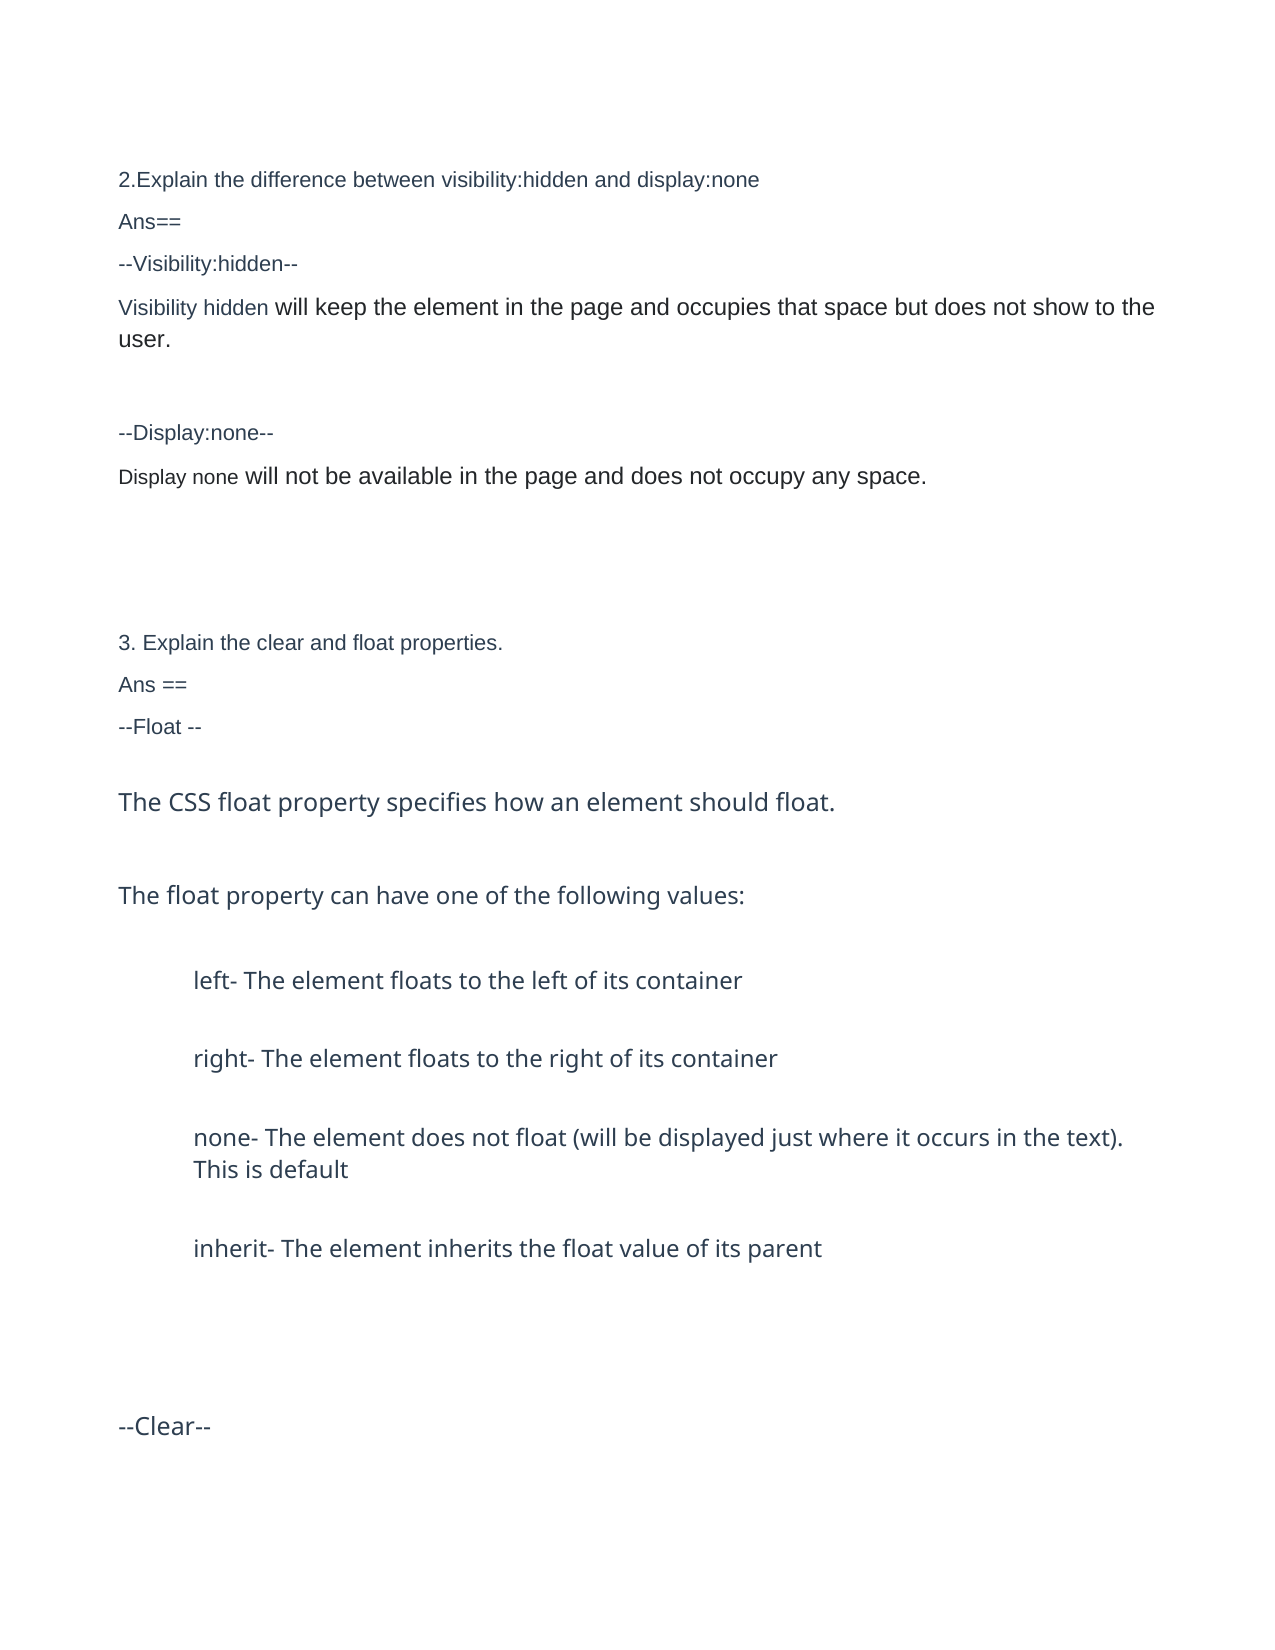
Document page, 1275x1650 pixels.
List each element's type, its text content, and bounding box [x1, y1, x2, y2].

text Ans == [118, 672, 1157, 697]
text Display none will not be available in the page and does not occupy any space. [118, 462, 1157, 489]
text --Float -- [118, 714, 1157, 739]
text none- The element does not float (will be displayed just where it occurs in the text). This is default [193, 1120, 1157, 1186]
text --Clear-- [118, 1408, 1157, 1442]
text The CSS float property specifies how an element should float. [118, 785, 1157, 819]
text inherit- The element inherits the float value of its parent [193, 1231, 1157, 1264]
text left- The element floats to the left of its container [193, 963, 1157, 996]
text 3. Explain the clear and float properties. [118, 630, 1157, 655]
text Ans== [118, 209, 1157, 234]
text --Visibility:hidden-- [118, 251, 1157, 276]
text Visibility hidden will keep the element in the page and occupies that space but does not show to the user. [118, 293, 1157, 352]
text right- The element floats to the right of its container [193, 1042, 1157, 1074]
text --Display:none-- [118, 420, 1157, 445]
text The float property can have one of the following values: [118, 877, 1157, 911]
text 2.Explain the difference between visibility:hidden and display:none [118, 167, 1157, 193]
